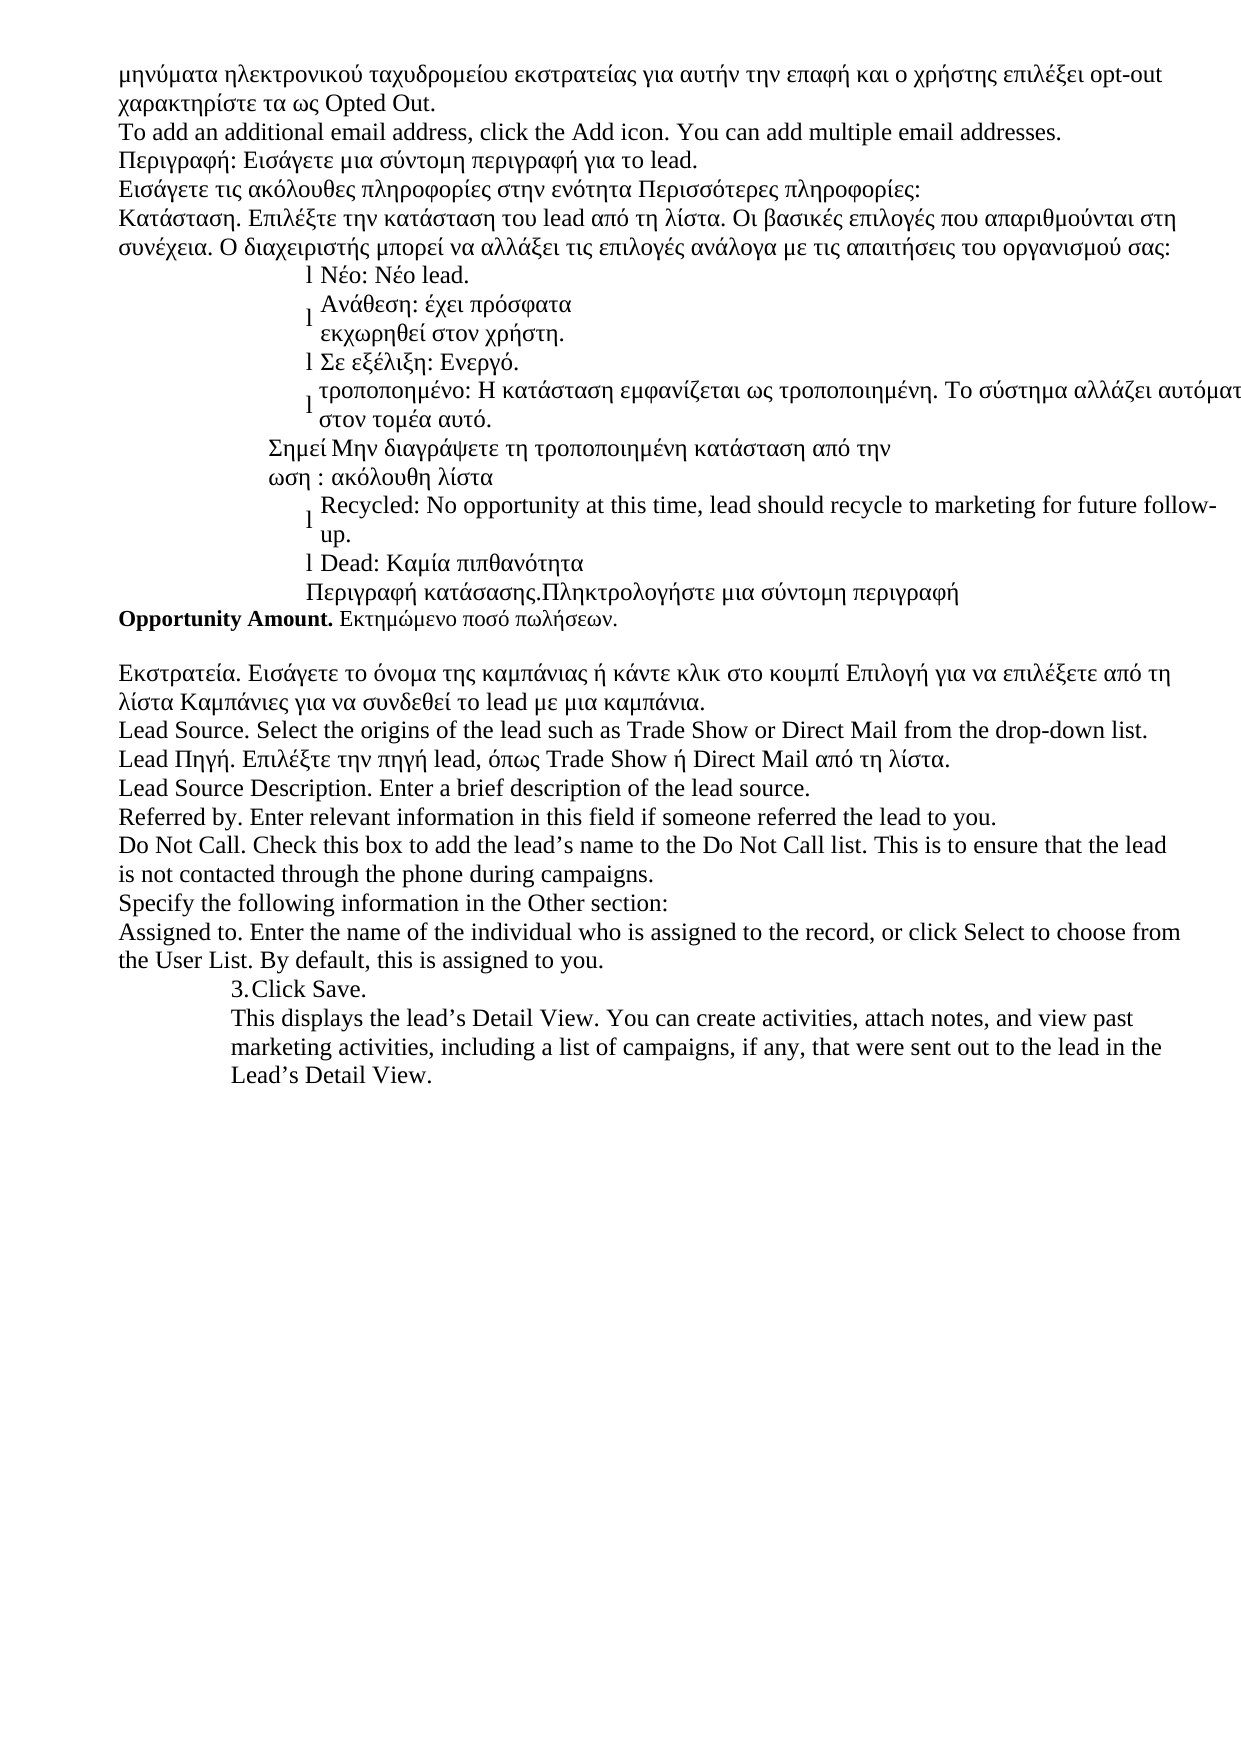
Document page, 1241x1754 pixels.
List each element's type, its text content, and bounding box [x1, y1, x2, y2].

table_header Σημείωση : [268, 433, 331, 490]
table_header Click Save. [251, 974, 368, 1003]
text Specify the following information in the Other section: [118, 888, 1181, 917]
table_header τροποποημένο: Η κατάσταση εμφανίζεται ως τροποποιημένη. Το σύστημα αλλάζει αυτόματα την κατάσταση στον τομέα αυτό. [319, 375, 1240, 433]
table_header l [306, 375, 318, 433]
text Κατάσταση. Επιλέξτε την κατάσταση του lead από τη λίστα. Οι βασικές επιλογές που απαριθμούνται στη συνέχεια. Ο διαχειριστής μπορεί να αλλάξει τις επιλογές ανάλογα με τις απαιτήσεις του οργανισμού σας: [118, 203, 1181, 260]
text Referred by. Enter relevant information in this field if someone referred the lead to you. [118, 802, 1181, 831]
text Assigned to. Enter the name of the individual who is assigned to the record, or click Select to choose from the User List. By default, this is assigned to you. [118, 917, 1181, 974]
table_header Μην διαγράψετε τη τροποποιημένη κατάσταση από την ακόλουθη λίστα [331, 433, 922, 490]
table_header 3. [231, 974, 251, 1003]
table_header l [306, 347, 320, 375]
table_header Σε εξέλιξη: Ενεργό. [320, 347, 601, 375]
table_header l [306, 289, 320, 347]
text Lead Source. Select the origins of the lead such as Trade Show or Direct Mail from the drop-down list. [118, 716, 1181, 744]
text To add an additional email address, click the Add icon. You can add multiple email addresses. [118, 117, 1181, 145]
text μηνύματα ηλεκτρονικού ταχυδρομείου εκστρατείας για αυτήν την επαφή και ο χρήστης επιλέξει opt-out χαρακτηρίστε τα ως Opted Out. [118, 59, 1181, 117]
table_header Νέο: Νέο lead. [320, 260, 607, 289]
text Do Not Call. Check this box to add the lead’s name to the Do Not Call list. This is to ensure that the lead is not contacted through the phone during campaigns. [118, 831, 1181, 888]
text Περιγραφή: Εισάγετε μια σύντομη περιγραφή για το lead. [118, 145, 1181, 174]
text Εισάγετε τις ακόλουθες πληροφορίες στην ενότητα Περισσότερες πληροφορίες: [118, 174, 1181, 203]
table_header l [306, 548, 320, 577]
table_header Ανάθεση: έχει πρόσφατα εκχωρηθεί στον χρήστη. [320, 289, 664, 347]
table_header l [306, 260, 320, 289]
table_header Dead: Καμία πιπθανότητα [320, 548, 706, 577]
text This displays the lead’s Detail View. You can create activities, attach notes, and view past marketing activities, including a list of campaigns, if any, that were sent out to the lead in the Lead’s Detail View. [231, 1003, 1181, 1089]
text Opportunity Amount. Εκτημώμενο ποσό πωλήσεων. [118, 605, 1181, 632]
text Lead Source Description. Enter a brief description of the lead source. [118, 773, 1181, 802]
table_header Recycled: No opportunity at this time, lead should recycle to marketing for future follow-up. [320, 490, 1236, 548]
text Lead Πηγή. Επιλέξτε την πηγή lead, ​​όπως Trade Show ή Direct Mail από τη λίστα. [118, 744, 1181, 773]
text Εκστρατεία. Εισάγετε το όνομα της καμπάνιας ή κάντε κλικ στο κουμπί Επιλογή για να επιλέξετε από τη λίστα Καμπάνιες για να συνδεθεί το lead με μια καμπάνια. [118, 658, 1181, 716]
table_header l [306, 490, 320, 548]
text Περιγραφή κατάσασης.Πληκτρολογήστε μια σύντομη περιγραφή [306, 577, 1181, 605]
